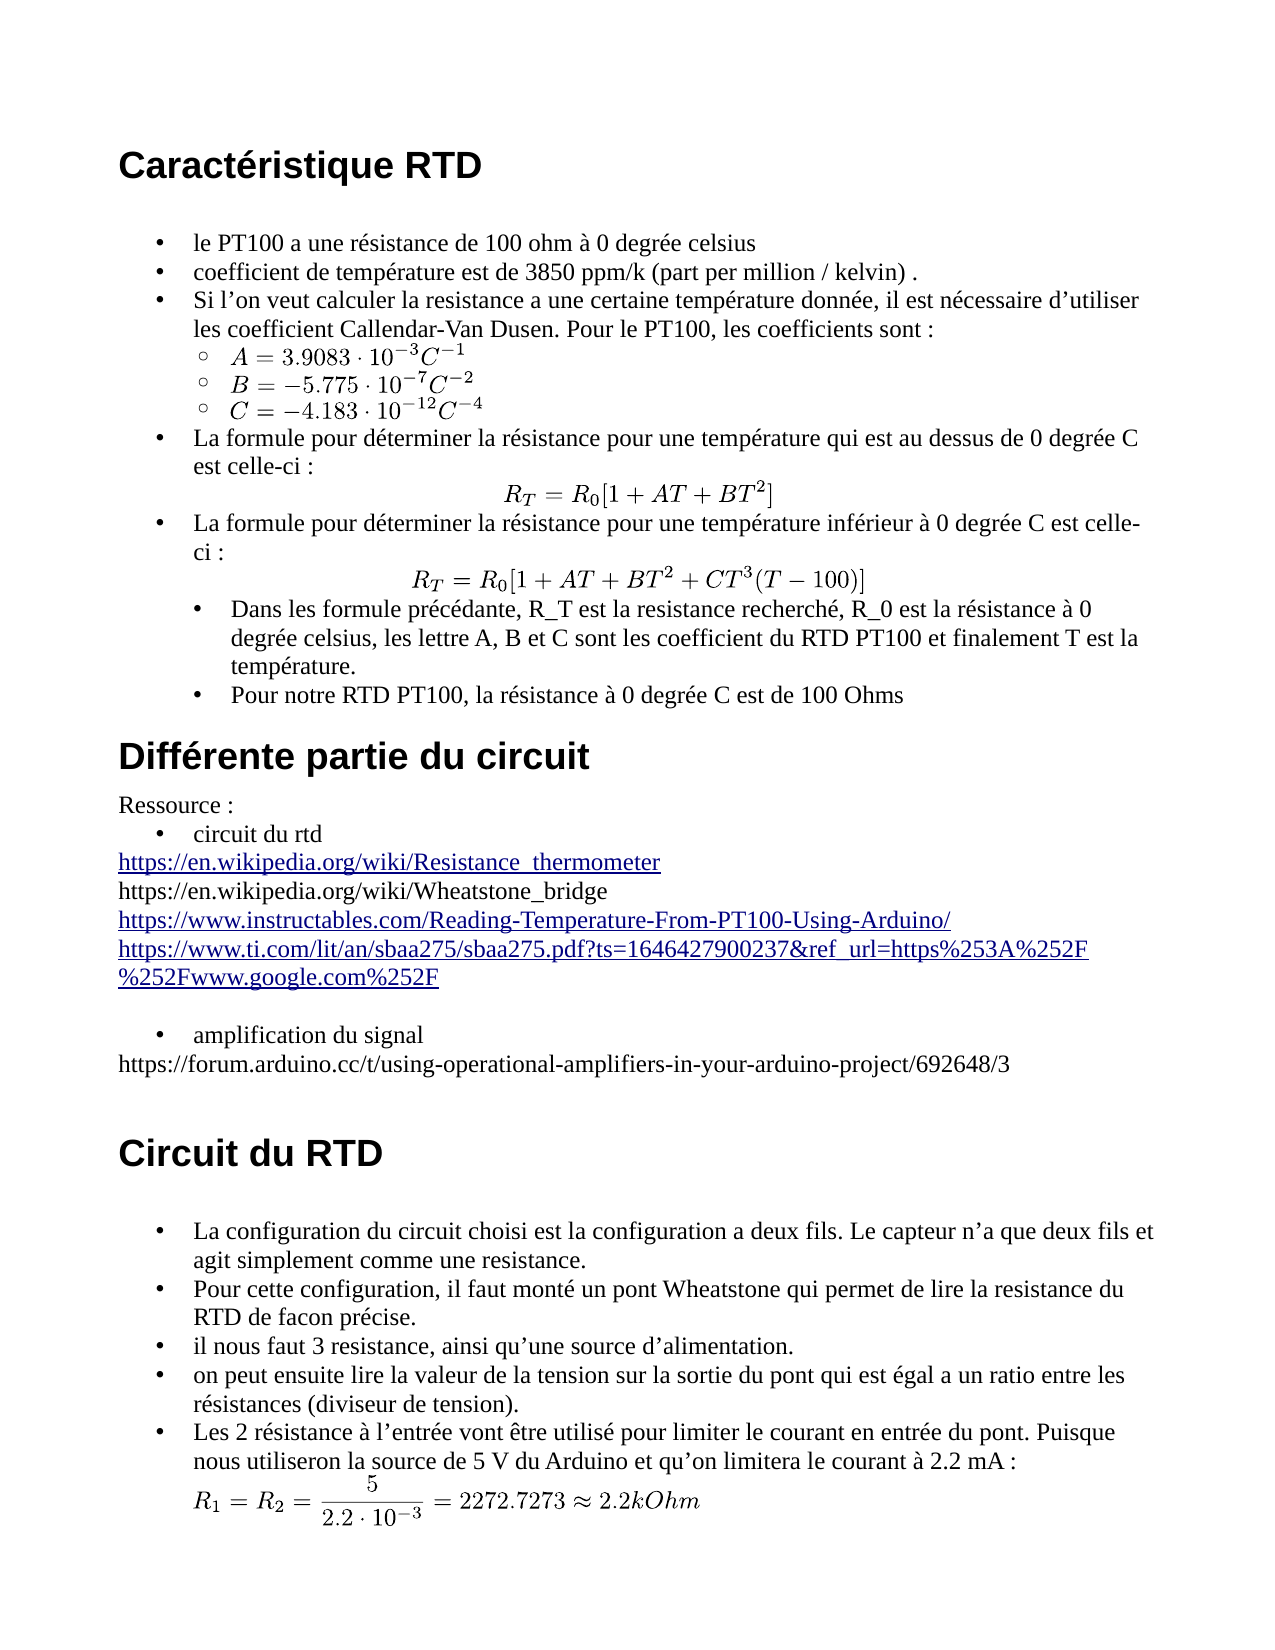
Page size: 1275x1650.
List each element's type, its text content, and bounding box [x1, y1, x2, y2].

list Dans les formule précédante, R_T est la resistance recherché, R_0 est la résistance à 0 degrée celsius, les lettre A, B et C sont les coefficient du RTD PT100 et finalement T est la température. [193, 594, 1157, 680]
text https://en.wikipedia.org/wiki/Resistance_thermometer [118, 847, 1157, 876]
text Ressource : [118, 790, 1157, 819]
text https://forum.arduino.cc/t/using-operational-amplifiers-in-your-arduino-project/692648/3 [118, 1049, 1157, 1077]
list coefficient de température est de 3850 ppm/k (part per million / kelvin) . [156, 257, 1157, 286]
list on peut ensuite lire la valeur de la tension sur la sortie du pont qui est égal a un ratio entre les résistances (diviseur de tension). [156, 1360, 1157, 1417]
text https://en.wikipedia.org/wiki/Wheatstone_bridge [118, 876, 1157, 905]
list Si l’on veut calculer la resistance a une certaine température donnée, il est nécessaire d’utiliser les coefficient Callendar-Van Dusen. Pour le PT100, les coefficients sont : [156, 286, 1157, 343]
list La formule pour déterminer la résistance pour une température inférieur à 0 degrée C est celle-ci : [156, 508, 1157, 566]
list amplification du signal [156, 1020, 1157, 1049]
list le PT100 a une résistance de 100 ohm à 0 degrée celsius [156, 228, 1157, 257]
list Pour notre RTD PT100, la résistance à 0 degrée C est de 100 Ohms [193, 680, 1157, 709]
list La configuration du circuit choisi est la configuration a deux fils. Le capteur n’a que deux fils et agit simplement comme une resistance. [156, 1216, 1157, 1274]
list il nous faut 3 resistance, ainsi qu’une source d’alimentation. [156, 1331, 1157, 1360]
subtitle Différente partie du circuit [118, 734, 1157, 777]
list Pour cette configuration, il faut monté un pont Wheatstone qui permet de lire la resistance du RTD de facon précise. [156, 1274, 1157, 1331]
list Les 2 résistance à l’entrée vont être utilisé pour limiter le courant en entrée du pont. Puisque nous utiliseron la source de 5 V du Arduino et qu’on limitera le courant à 2.2 mA : [156, 1417, 1157, 1475]
list circuit du rtd [156, 819, 1157, 847]
text https://www.instructables.com/Reading-Temperature-From-PT100-Using-Arduino/ [118, 905, 1157, 934]
subtitle Caractéristique RTD [118, 143, 1157, 187]
subtitle Circuit du RTD [118, 1131, 1157, 1175]
list La formule pour déterminer la résistance pour une température qui est au dessus de 0 degrée C est celle-ci : [156, 423, 1157, 480]
text https://www.ti.com/lit/an/sbaa275/sbaa275.pdf?ts=1646427900237&ref_url=https%253A%252F%252Fwww.google.com%252F [118, 934, 1157, 991]
